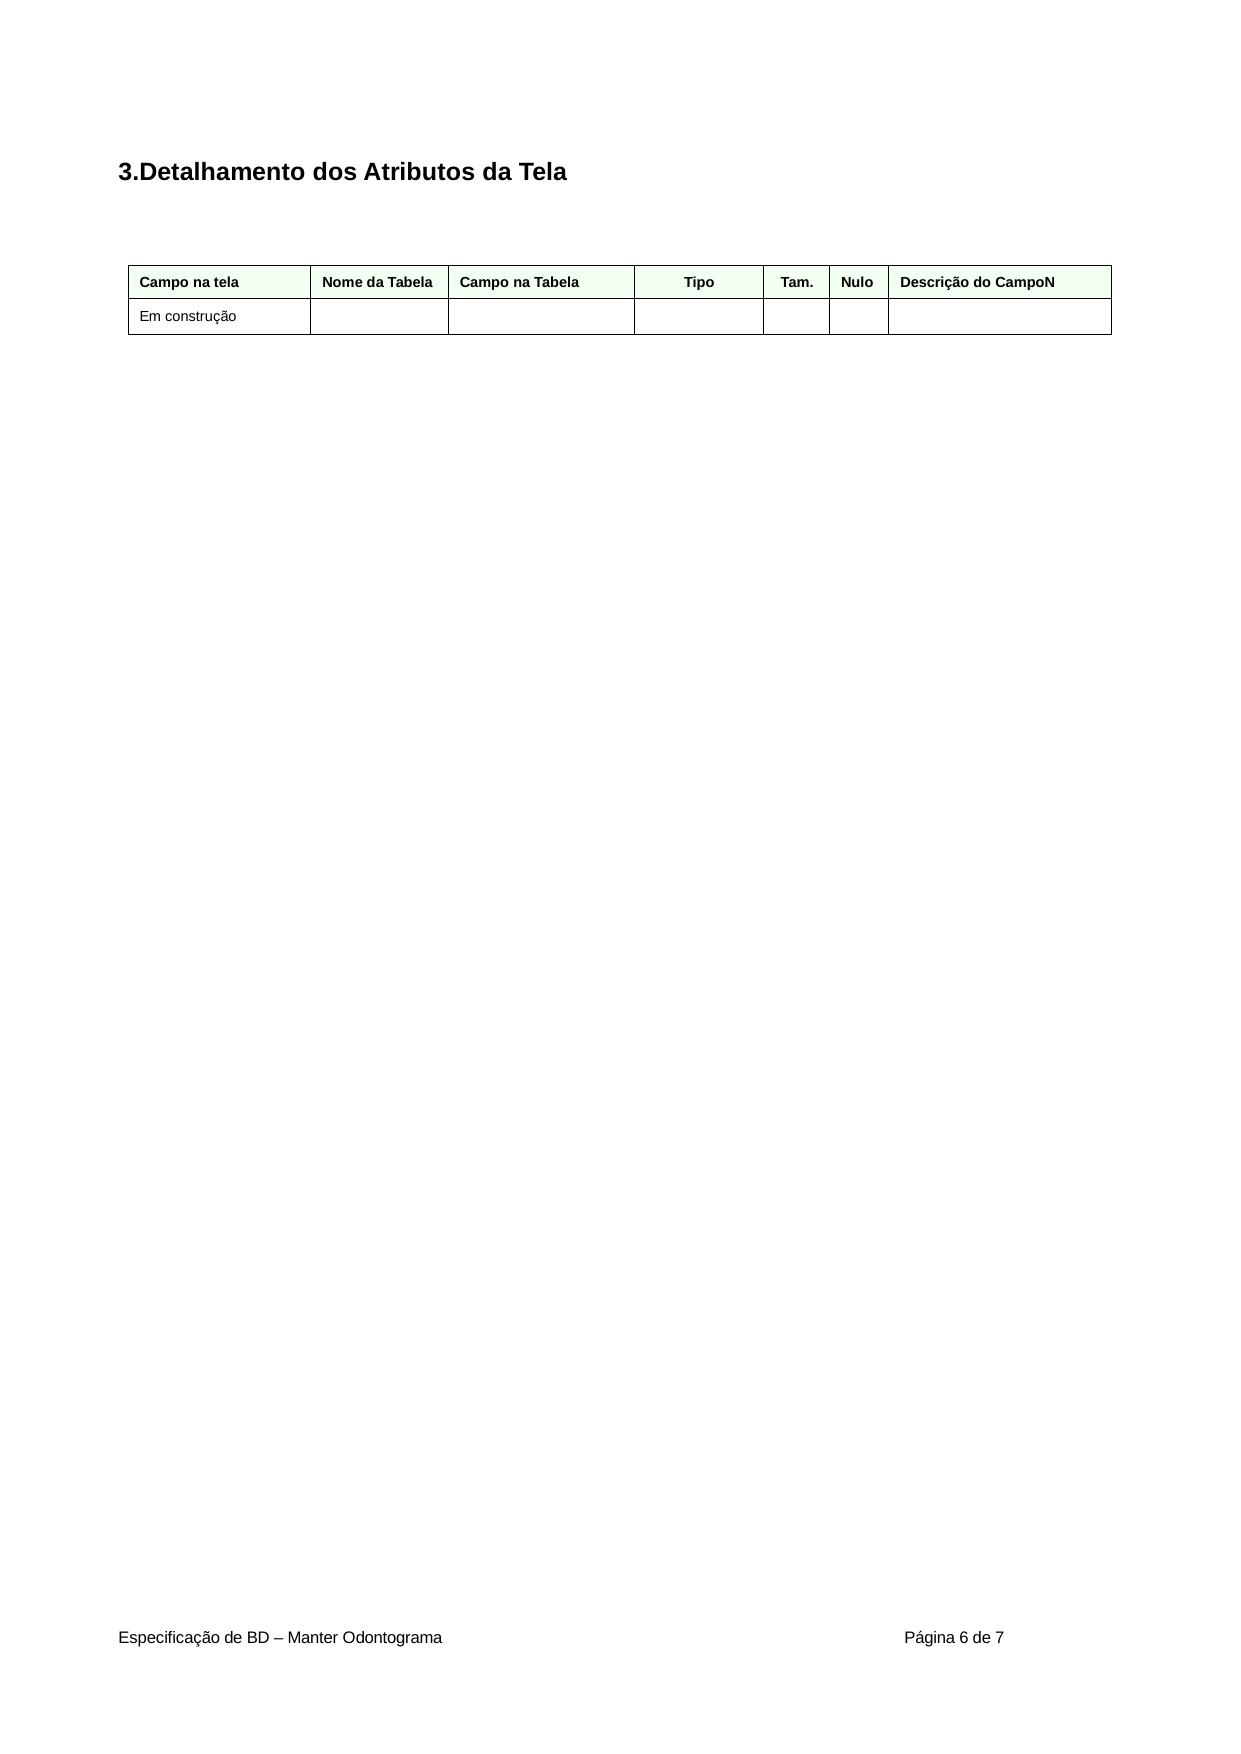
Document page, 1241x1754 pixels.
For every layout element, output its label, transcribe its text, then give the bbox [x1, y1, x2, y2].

table_cell [889, 299, 1111, 333]
table_header Tam. [764, 266, 829, 298]
table_cell [764, 299, 829, 333]
subtitle Detalhamento dos Atributos da Tela [118, 157, 1122, 186]
table_header Nulo [830, 266, 888, 298]
table_header Nome da Tabela [311, 266, 448, 298]
table_cell [830, 299, 888, 333]
table_cell [311, 299, 448, 333]
table_cell [635, 299, 763, 333]
table_header Tipo [635, 266, 763, 298]
table_header Campo na tela [129, 266, 310, 298]
table_cell Em construção [129, 299, 310, 333]
table_header Descrição do CampoN [889, 266, 1111, 298]
table_header Campo na Tabela [449, 266, 634, 298]
table_cell [449, 299, 634, 333]
